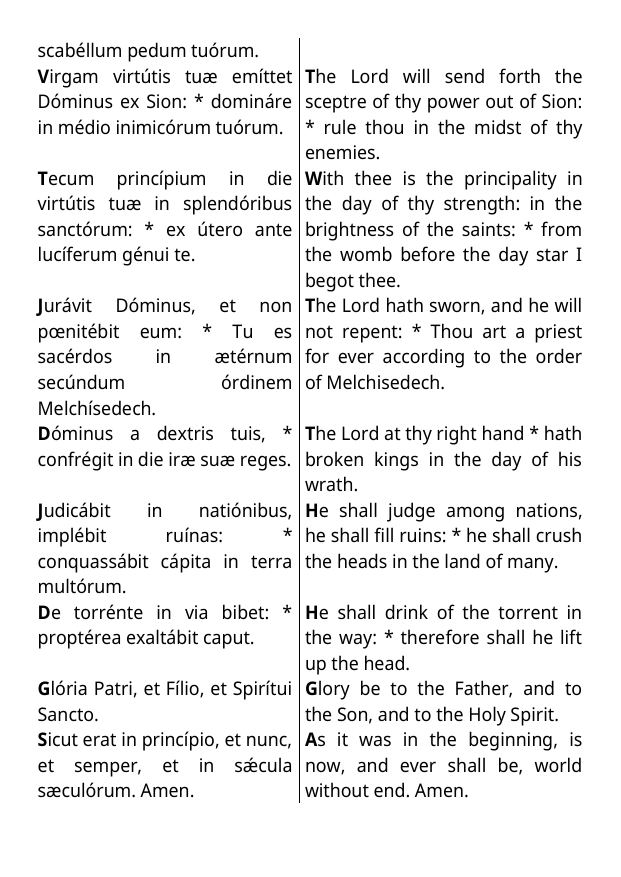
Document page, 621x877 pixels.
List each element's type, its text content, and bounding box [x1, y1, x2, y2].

table_cell The Lord will send forth the sceptre of thy power out of Sion: * rule thou in the midst of thy enemies. [300, 63, 583, 165]
table_header Glory be to the Father, and to the Son, and to the Holy Spirit. [300, 676, 583, 727]
table_cell The Lord hath sworn, and he will not repent: * Thou art a priest for ever according to the order of Melchisedech. [300, 293, 583, 420]
table_cell As it was in the beginning, is now, and ever shall be, world without end. Amen. [300, 727, 583, 803]
table_cell Judicábit in natiónibus, implébit ruínas: * conquassábit cápita in terra multórum. [38, 497, 299, 599]
table_header [300, 38, 583, 63]
table_cell Tecum princípium in die virtútis tuæ in splendóribus sanctórum: * ex útero ante lucíferum génui te. [38, 165, 299, 293]
table_cell The Lord at thy right hand * hath broken kings in the day of his wrath. [300, 420, 583, 497]
table_cell Sicut erat in princípio, et nunc, et semper, et in sǽcula sæculórum. Amen. [38, 727, 299, 803]
table_cell Dóminus a dextris tuis, * confrégit in die iræ suæ reges. [38, 420, 299, 497]
table_cell Jurávit Dóminus, et non pœnitébit eum: * Tu es sacérdos in ætérnum secúndum órdinem Melchísedech. [38, 293, 299, 420]
table_header Glória Patri, et Fílio, et Spirítui Sancto. [38, 676, 299, 727]
table_header scabéllum pedum tuórum. [38, 38, 299, 63]
table_cell He shall drink of the torrent in the way: * therefore shall he lift up the head. [300, 599, 583, 676]
table_cell Virgam virtútis tuæ emíttet Dóminus ex Sion: * domináre in médio inimicórum tuórum. [38, 63, 299, 165]
table_cell With thee is the principality in the day of thy strength: in the brightness of the saints: * from the womb before the day star I begot thee. [300, 165, 583, 293]
table_cell De torrénte in via bibet: * proptérea exaltábit caput. [38, 599, 299, 676]
table_cell He shall judge among nations, he shall fill ruins: * he shall crush the heads in the land of many. [300, 497, 583, 599]
